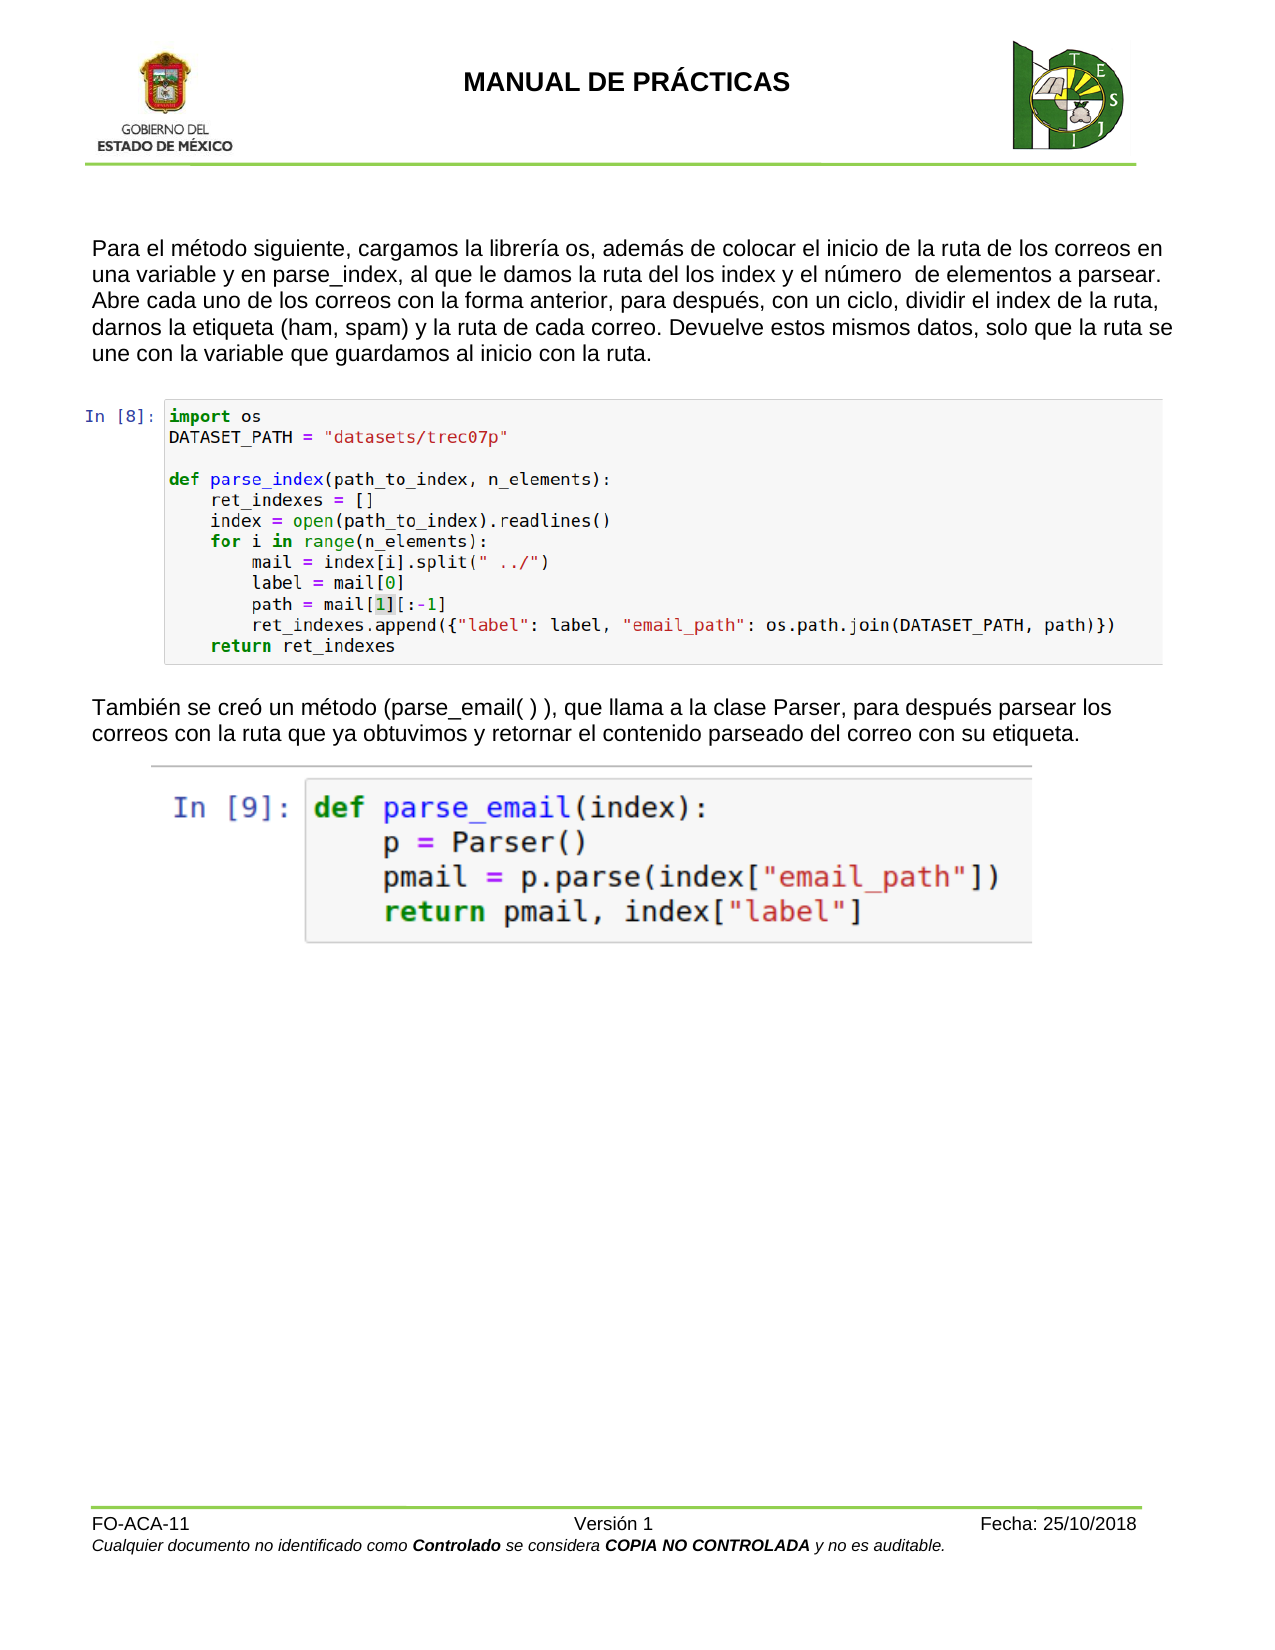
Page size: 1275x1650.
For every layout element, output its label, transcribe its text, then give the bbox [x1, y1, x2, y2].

picture [89, 41, 235, 160]
picture [151, 761, 1033, 953]
picture [1012, 40, 1130, 156]
picture [77, 388, 1163, 668]
text Para el método siguiente, cargamos la librería os, además de colocar el inicio de la ruta de los correos en una variable y en parse_index, al que le damos la ruta del los index y el número de elementos a parsear. Abre cada uno de los correos con la forma anterior, para después, con un ciclo, dividir el index de la ruta, darnos la etiqueta (ham, spam) y la ruta de cada correo. Devuelve estos mismos datos, solo que la ruta se une con la variable que guardamos al inicio con la ruta. También se creó un método (parse_email( ) ), que llama a la clase Parser, para después parsear los correos con la ruta que ya obtuvimos y retornar el contenido parseado del correo con su etiqueta. [92, 235, 1177, 978]
